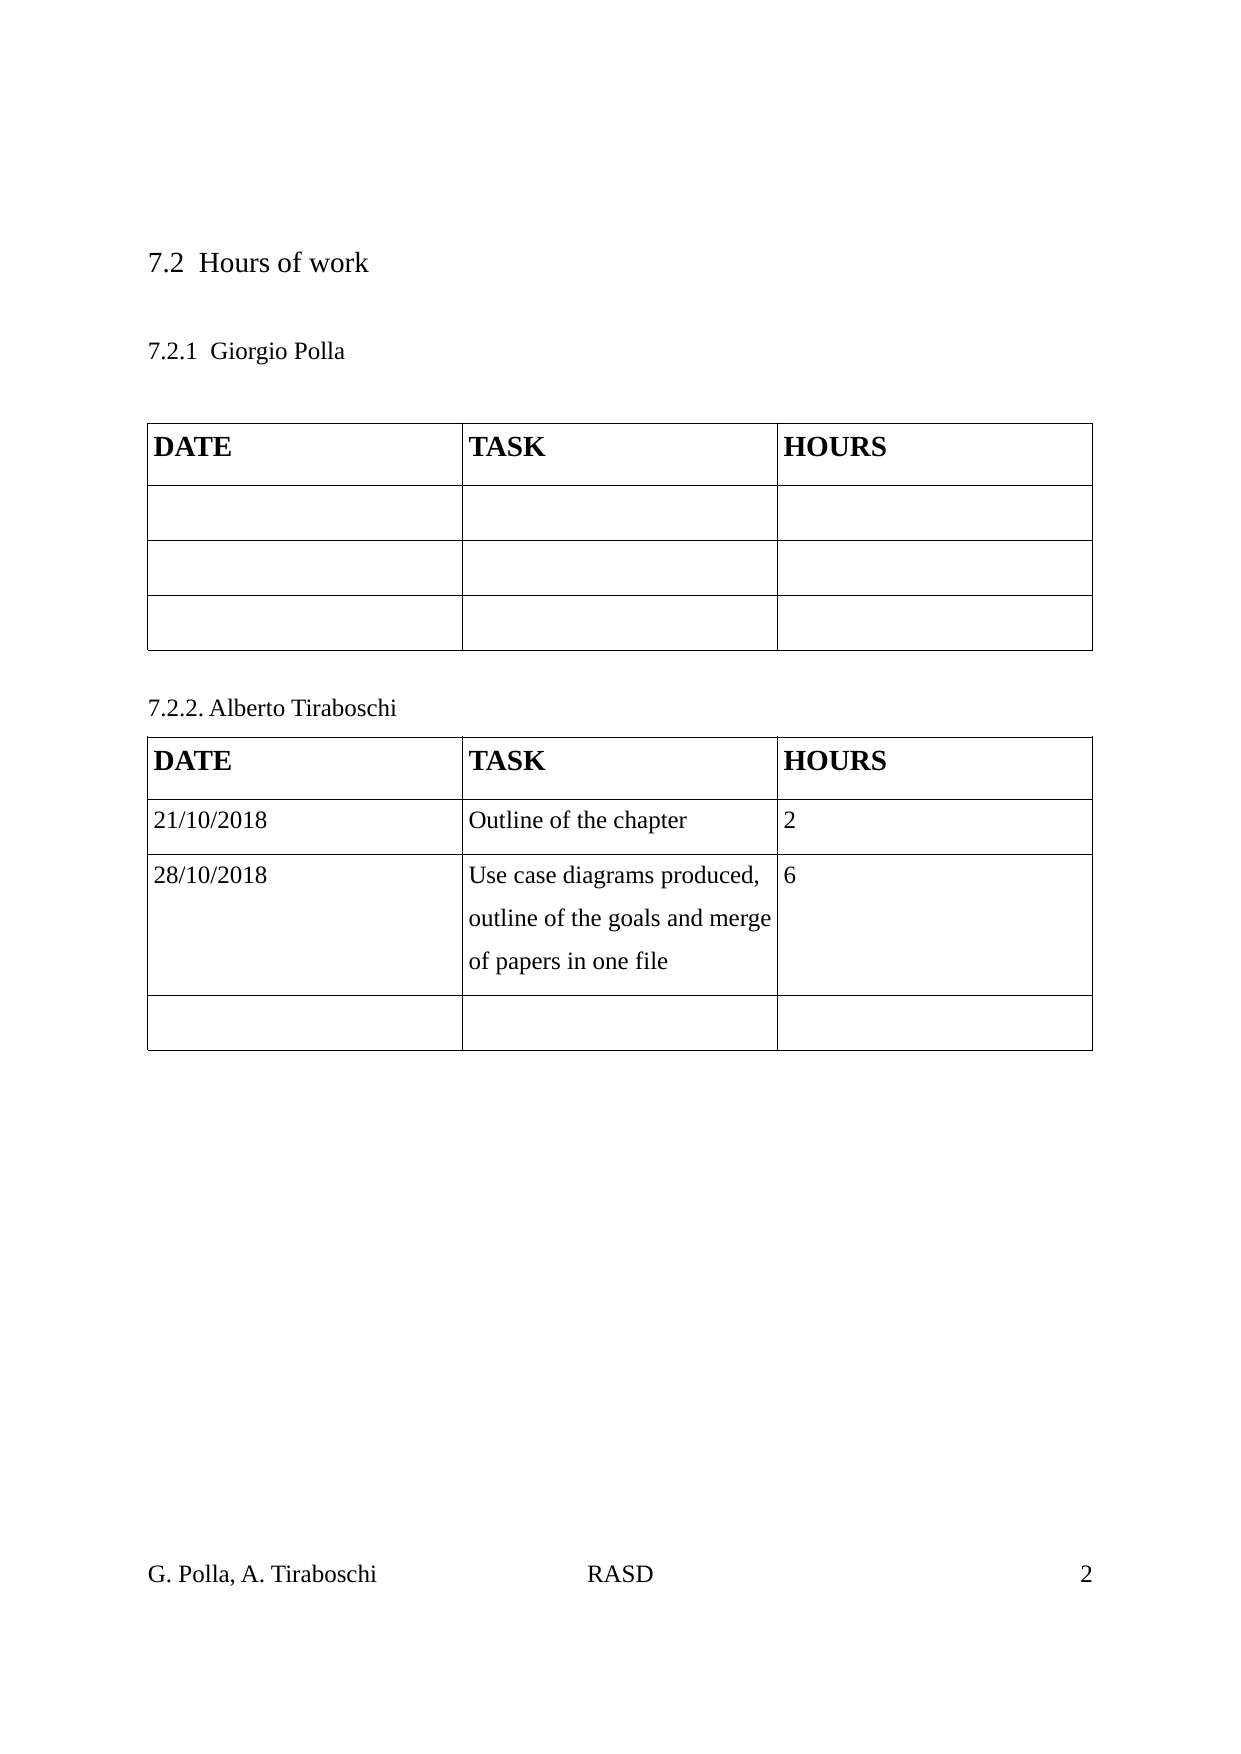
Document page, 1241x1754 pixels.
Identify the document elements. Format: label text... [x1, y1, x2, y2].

table_cell [778, 996, 1092, 1050]
table_header HOURS [778, 738, 1092, 798]
table_header DATE [148, 424, 462, 484]
table_cell 21/10/2018 [148, 800, 462, 853]
table_cell 2 [778, 800, 1092, 853]
text 7.2.2. Alberto Tiraboschi [148, 693, 1093, 722]
table_cell [148, 486, 462, 539]
table_header TASK [463, 424, 777, 484]
table_cell [778, 541, 1092, 594]
table_header DATE [148, 738, 462, 798]
table_cell Use case diagrams produced, outline of the goals and merge of papers in one file [463, 855, 777, 995]
table_cell [778, 596, 1092, 649]
text 7.2 Hours of work 7.2.1 Giorgio Polla [148, 245, 1093, 365]
table_cell Outline of the chapter [463, 800, 777, 853]
table_cell [148, 541, 462, 594]
table_cell 6 [778, 855, 1092, 995]
table_cell 28/10/2018 [148, 855, 462, 995]
table_header TASK [463, 738, 777, 798]
table_cell [148, 596, 462, 649]
table_cell [463, 996, 777, 1050]
table_cell [463, 541, 777, 594]
table_cell [463, 486, 777, 539]
table_header HOURS [778, 424, 1092, 484]
table_cell [778, 486, 1092, 539]
table_cell [463, 596, 777, 649]
table_cell [148, 996, 462, 1050]
